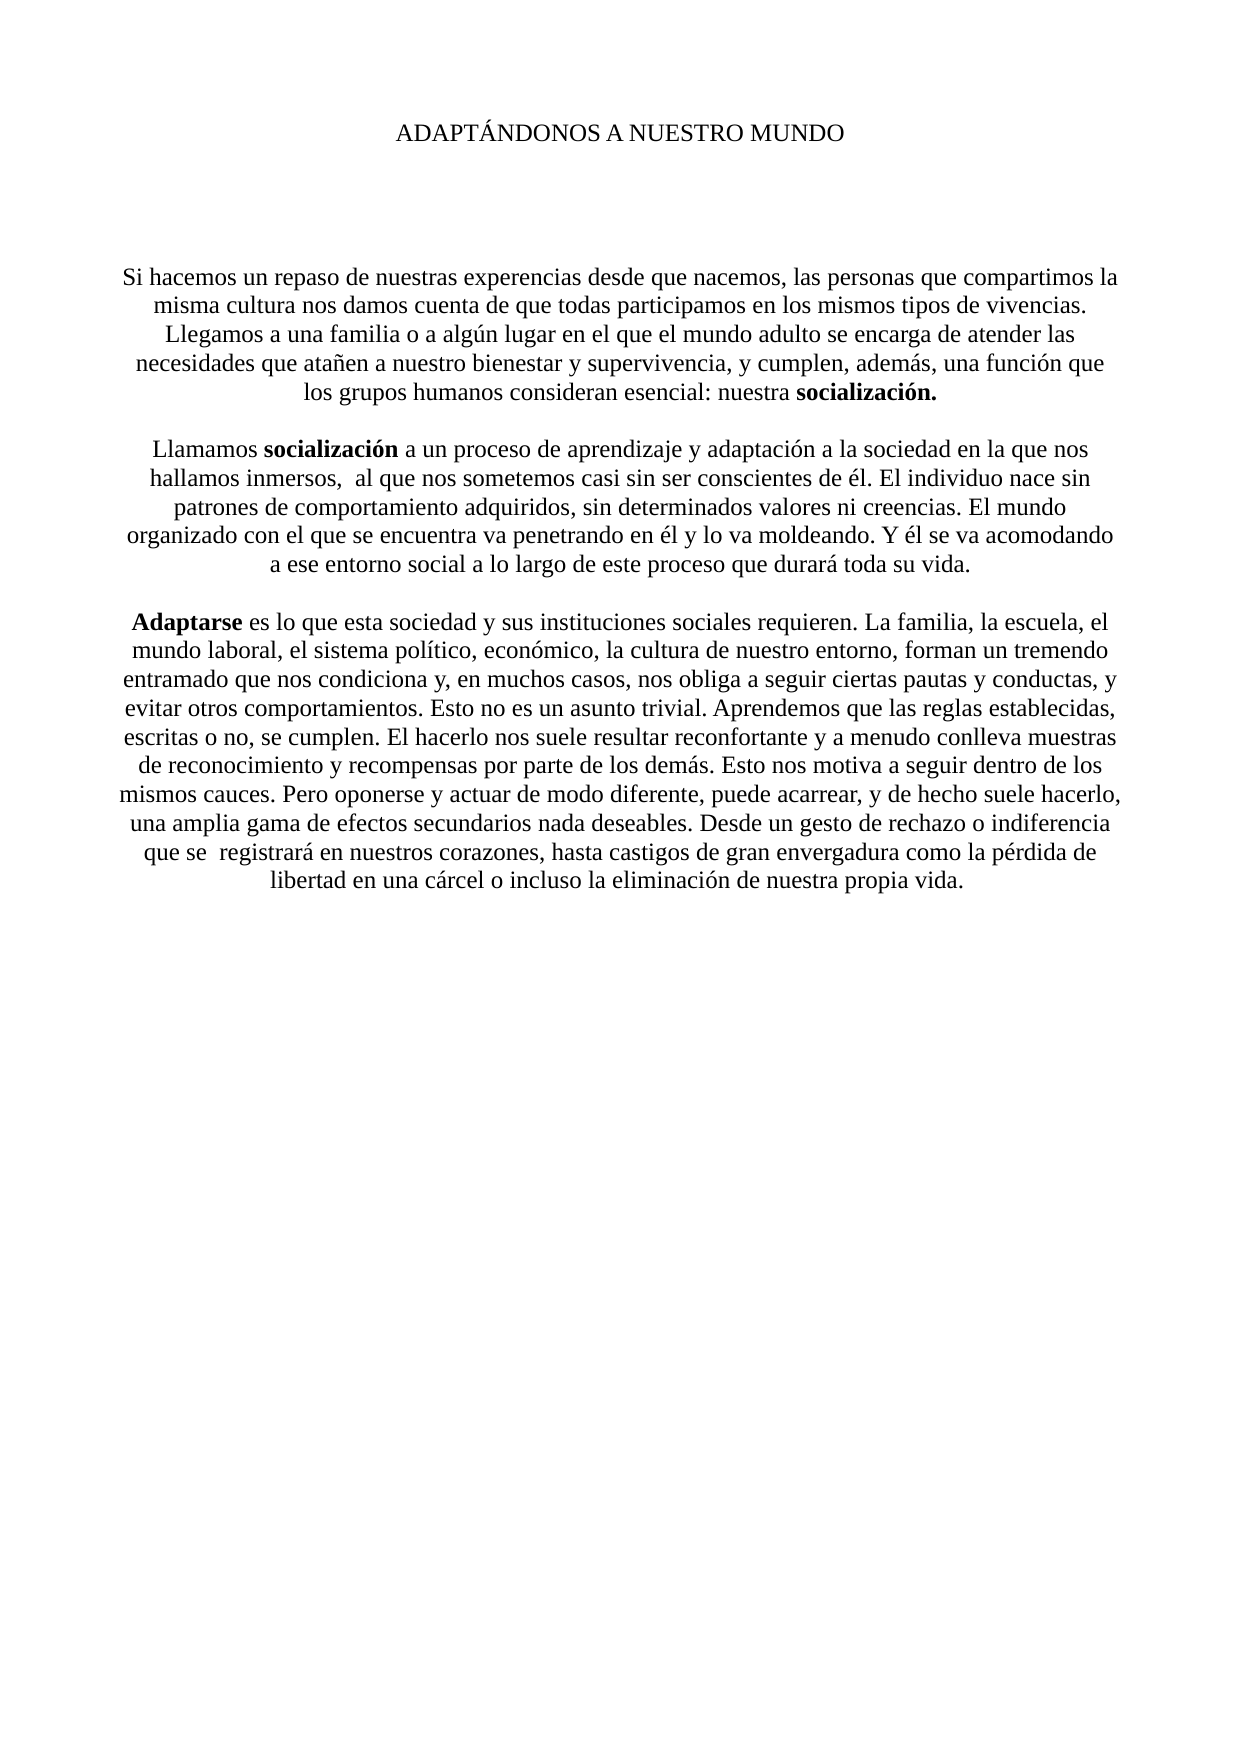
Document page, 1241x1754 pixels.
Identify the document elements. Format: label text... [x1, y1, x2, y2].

text ADAPTÁNDONOS A NUESTRO MUNDO [118, 118, 1122, 147]
text Adaptarse es lo que esta sociedad y sus instituciones sociales requieren. La familia, la escuela, el mundo laboral, el sistema político, económico, la cultura de nuestro entorno, forman un tremendo entramado que nos condiciona y, en muchos casos, nos obliga a seguir ciertas pautas y conductas, y evitar otros comportamientos. Esto no es un asunto trivial. Aprendemos que las reglas establecidas, escritas o no, se cumplen. El hacerlo nos suele resultar reconfortante y a menudo conlleva muestras de reconocimiento y recompensas por parte de los demás. Esto nos motiva a seguir dentro de los mismos cauces. Pero oponerse y actuar de modo diferente, puede acarrear, y de hecho suele hacerlo, una amplia gama de efectos secundarios nada deseables. Desde un gesto de rechazo o indiferencia que se registrará en nuestros corazones, hasta castigos de gran envergadura como la pérdida de libertad en una cárcel o incluso la eliminación de nuestra propia vida. [118, 607, 1122, 894]
text Llegamos a una familia o a algún lugar en el que el mundo adulto se encarga de atender las necesidades que atañen a nuestro bienestar y supervivencia, y cumplen, además, una función que los grupos humanos consideran esencial: nuestra socialización. [118, 319, 1122, 406]
text Si hacemos un repaso de nuestras experencias desde que nacemos, las personas que compartimos la misma cultura nos damos cuenta de que todas participamos en los mismos tipos de vivencias. [118, 262, 1122, 319]
text Llamamos socialización a un proceso de aprendizaje y adaptación a la sociedad en la que nos hallamos inmersos, al que nos sometemos casi sin ser conscientes de él. El individuo nace sin patrones de comportamiento adquiridos, sin determinados valores ni creencias. El mundo organizado con el que se encuentra va penetrando en él y lo va moldeando. Y él se va acomodando a ese entorno social a lo largo de este proceso que durará toda su vida. [118, 434, 1122, 578]
